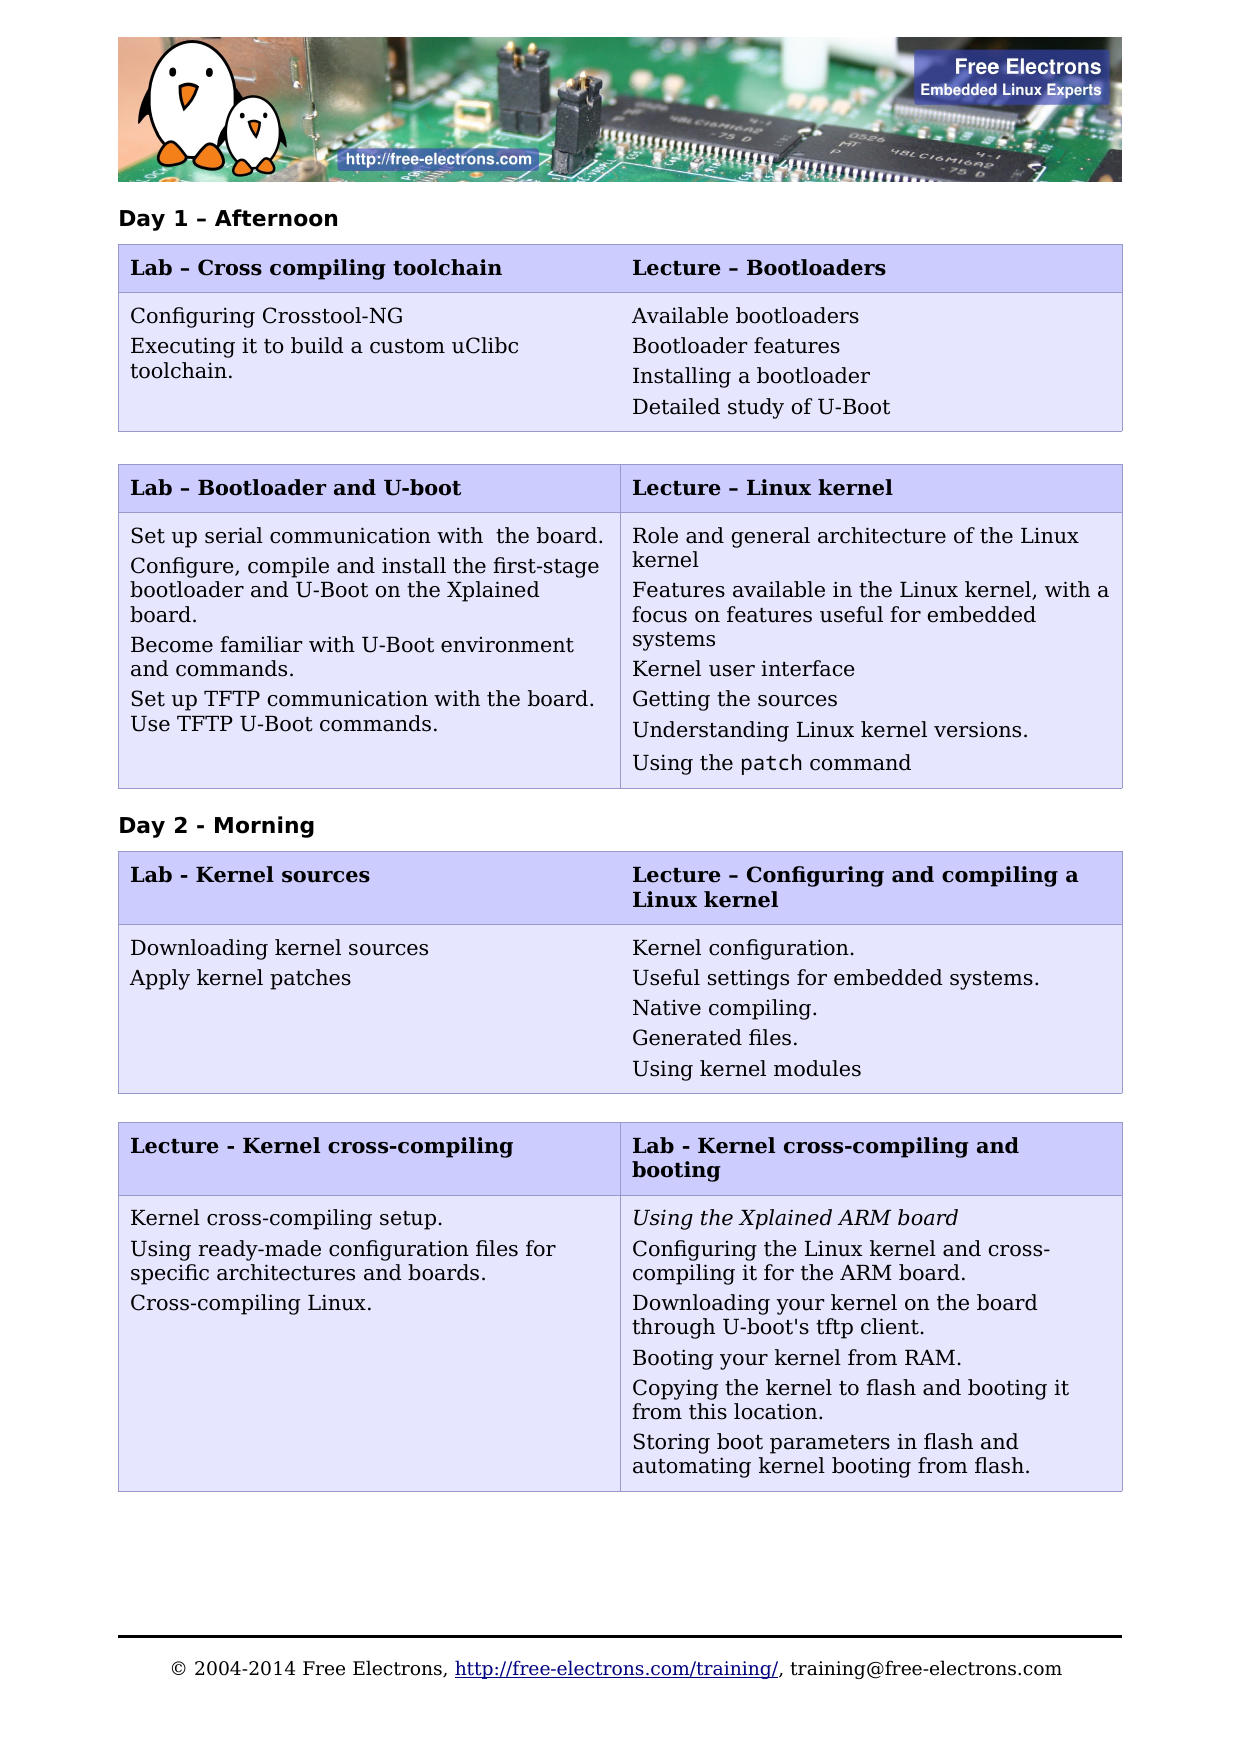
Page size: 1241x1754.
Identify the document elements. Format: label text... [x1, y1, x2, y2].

picture [118, 37, 1122, 182]
table_header Lecture – Bootloaders [620, 245, 1122, 292]
table_cell Role and general architecture of the Linux kernel Features available in the Linux kernel, with a focus on features useful for embedded systems Kernel user interface Getting the sources Understanding Linux kernel versions. Using the patch command [621, 513, 1122, 788]
table_cell Configuring Crosstool-NG Executing it to build a custom uClibc toolchain. [119, 293, 620, 431]
table_header Lecture – Configuring and compiling a Linux kernel [620, 852, 1122, 924]
table_header Lab – Bootloader and U-boot [119, 465, 620, 512]
table_header Lab – Cross compiling toolchain [119, 245, 620, 292]
table_header Lecture - Kernel cross-compiling [119, 1123, 620, 1195]
table_cell Kernel configuration. Useful settings for embedded systems. Native compiling. Generated files. Using kernel modules [620, 925, 1122, 1093]
table_header Lab - Kernel cross-compiling and booting [621, 1123, 1122, 1195]
table_cell Downloading kernel sources Apply kernel patches [119, 925, 620, 1093]
table_cell Using the Xplained ARM board Configuring the Linux kernel and cross-compiling it for the ARM board. Downloading your kernel on the board through U-boot's tftp client. Booting your kernel from RAM. Copying the kernel to flash and booting it from this location. Storing boot parameters in flash and automating kernel booting from flash. [621, 1196, 1122, 1491]
table_header Lecture – Linux kernel [621, 465, 1122, 512]
table_cell Available bootloaders Bootloader features Installing a bootloader Detailed study of U-Boot [620, 293, 1122, 431]
subtitle Day 1 – Afternoon [118, 206, 1122, 232]
table_cell Kernel cross-compiling setup. Using ready-made configuration files for specific architectures and boards. Cross-compiling Linux. [119, 1196, 620, 1491]
table_header Lab - Kernel sources [119, 852, 620, 924]
subtitle Day 2 - Morning [118, 813, 1122, 839]
table_cell Set up serial communication with the board. Configure, compile and install the first-stage bootloader and U-Boot on the Xplained board. Become familiar with U-Boot environment and commands. Set up TFTP communication with the board. Use TFTP U-Boot commands. [119, 513, 620, 788]
